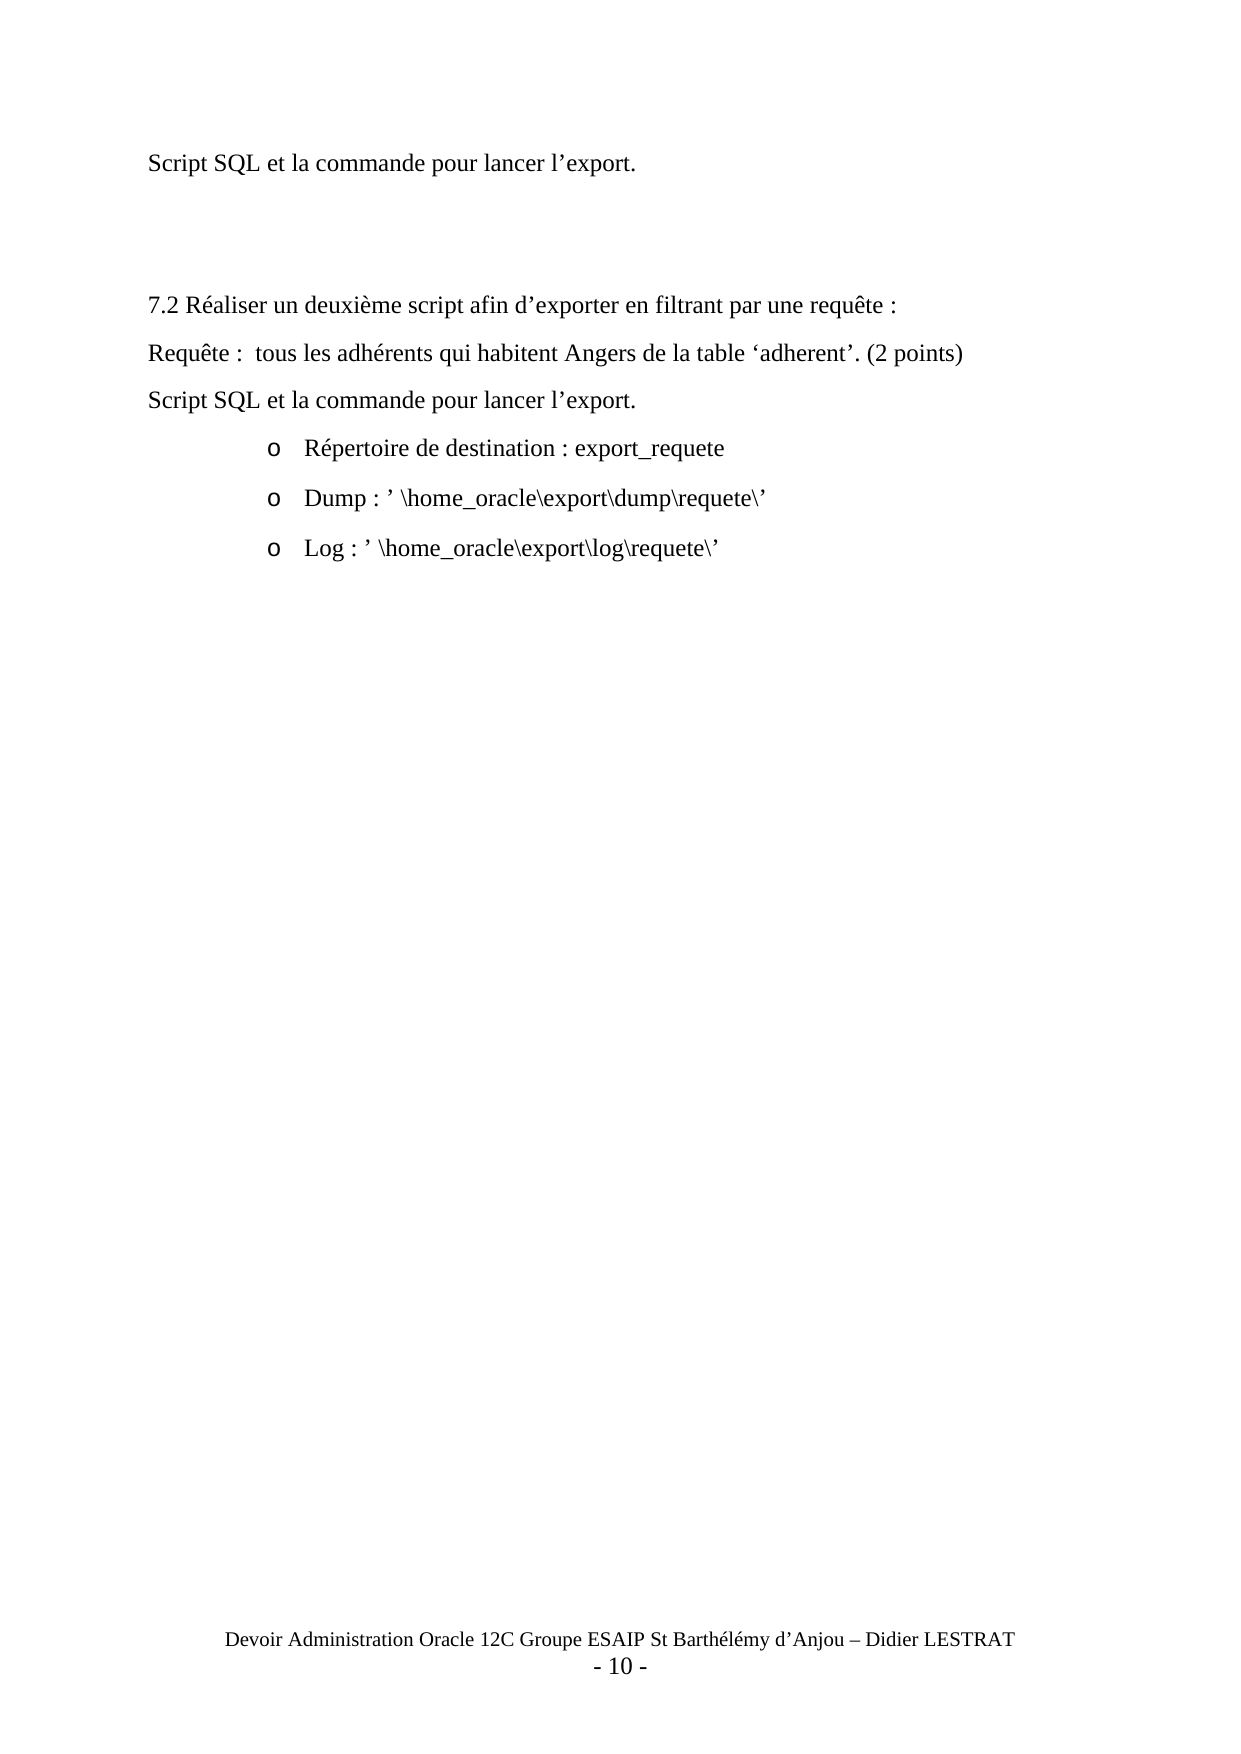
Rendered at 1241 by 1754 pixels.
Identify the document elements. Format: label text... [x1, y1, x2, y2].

list Dump : ’ \home_oracle\export\dump\requete\’ [266, 483, 1093, 514]
text Script SQL et la commande pour lancer l’export. [148, 386, 1093, 414]
text Script SQL et la commande pour lancer l’export. [148, 148, 1093, 176]
text Requête : tous les adhérents qui habitent Angers de la table ‘adherent’. (2 points) [148, 338, 1093, 367]
list Répertoire de destination : export_requete [266, 433, 1093, 464]
list Log : ’ \home_oracle\export\log\requete\’ [266, 533, 1093, 564]
text 7.2 Réaliser un deuxième script afin d’exporter en filtrant par une requête : [148, 290, 1093, 319]
